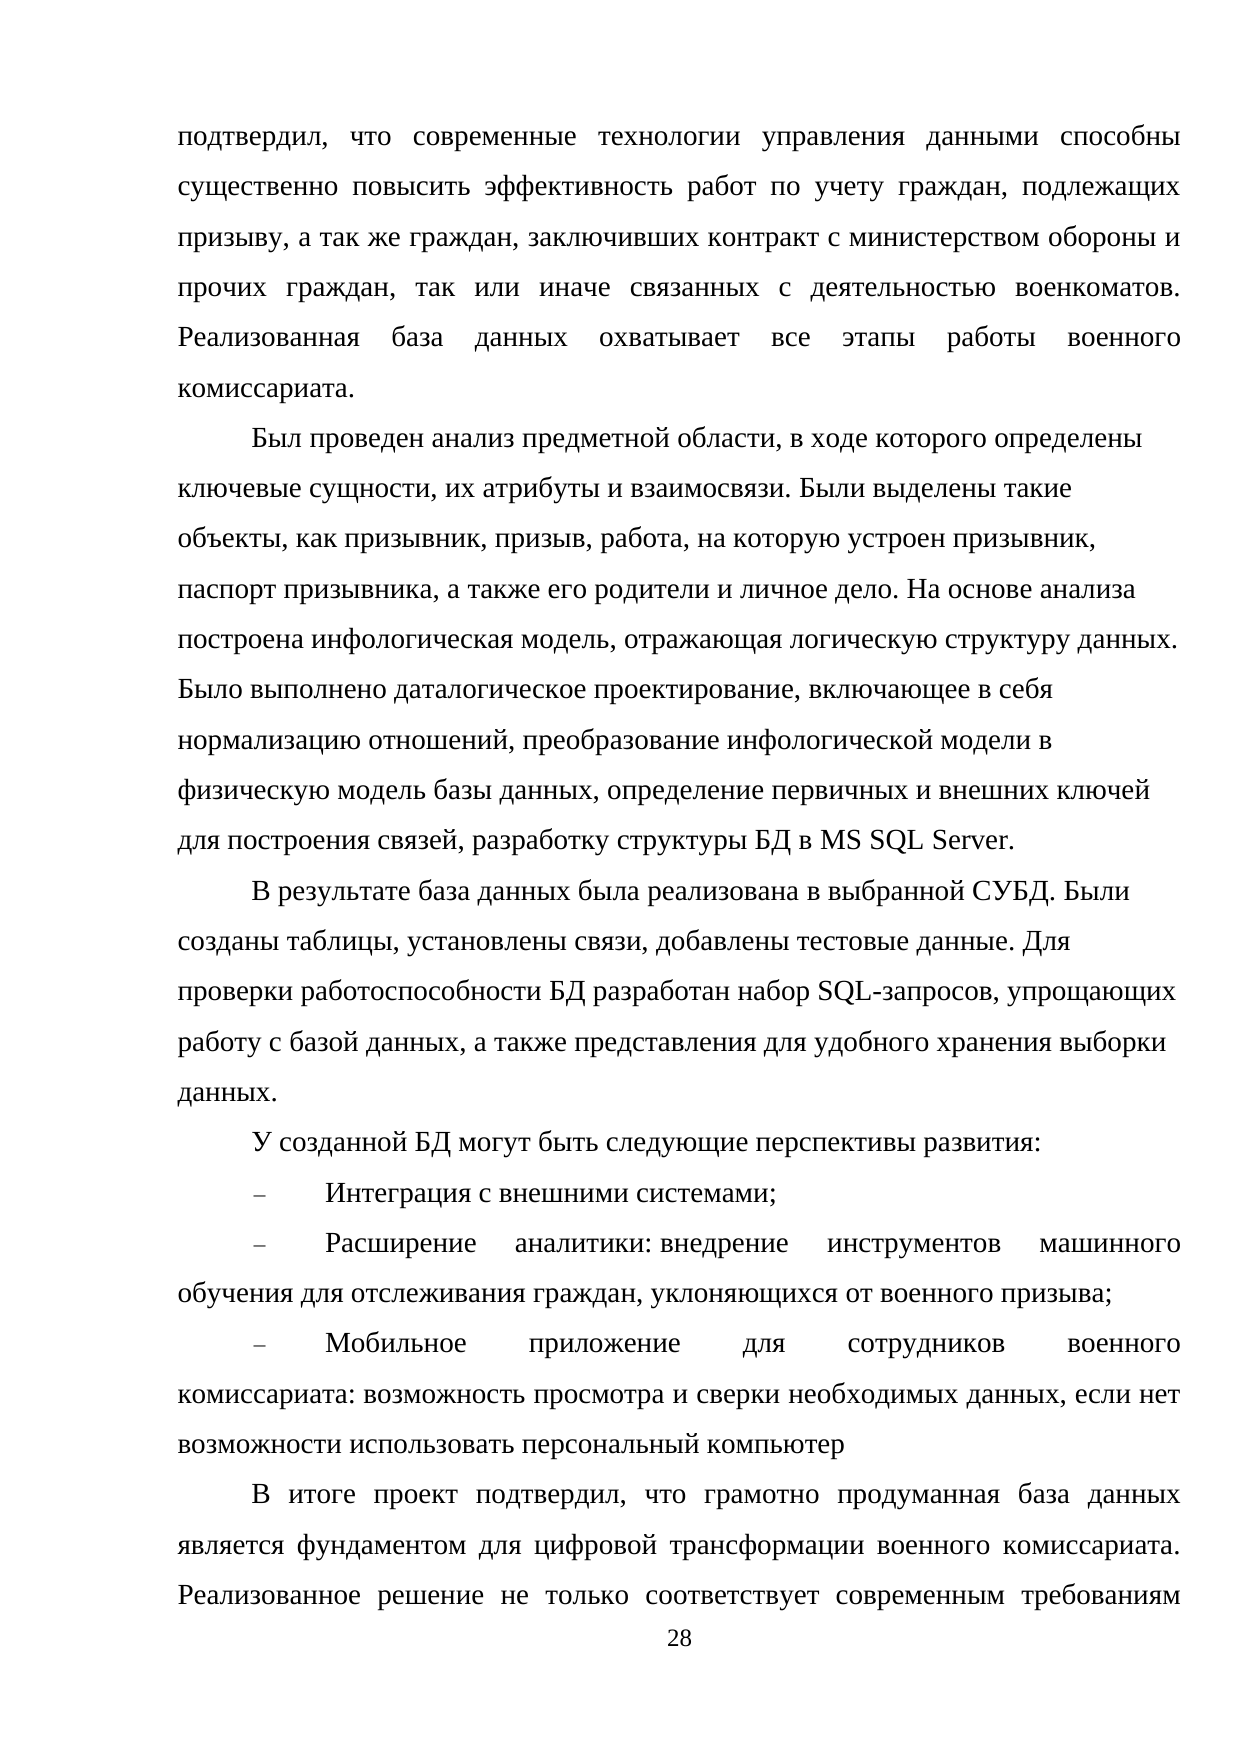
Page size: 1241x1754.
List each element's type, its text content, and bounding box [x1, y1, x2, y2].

text Был проведен анализ предметной области, в ходе которого определены ключевые сущности, их атрибуты и взаимосвязи. Были выделены такие объекты, как призывник, призыв, работа, на которую устроен призывник, паспорт призывника, а также его родители и личное дело. На основе анализа построена инфологическая модель, отражающая логическую структуру данных. Было выполнено даталогическое проектирование, включающее в себя нормализацию отношений, преобразование инфологической модели в физическую модель базы данных, определение первичных и внешних ключей для построения связей, разработку структуры БД в MS SQL Server. [177, 420, 1181, 856]
text В итоге проект подтвердил, что грамотно продуманная база данных является фундаментом для цифровой трансформации военного комиссариата. Реализованное решение не только соответствует современным требованиям [177, 1477, 1181, 1611]
list У созданной БД могут быть следующие перспективы развития: [251, 1124, 1181, 1158]
list Расширение аналитики: внедрение инструментов машинного обучения для отслеживания граждан, уклоняющихся от военного призыва; [177, 1225, 1181, 1309]
list Интеграция с внешними системами; [177, 1175, 1181, 1208]
text подтвердил, что современные технологии управления данными способны существенно повысить эффективность работ по учету граждан, подлежащих призыву, а так же граждан, заключивших контракт с министерством обороны и прочих граждан, так или иначе связанных с деятельностью военкоматов. Реализованная база данных охватывает все этапы работы военного комиссариата. [177, 118, 1181, 403]
text В результате база данных была реализована в выбранной СУБД. Были созданы таблицы, установлены связи, добавлены тестовые данные. Для проверки работоспособности БД разработан набор SQL-запросов, упрощающих работу с базой данных, а также представления для удобного хранения выборки данных. [177, 873, 1181, 1108]
list Мобильное приложение для сотрудников военного комиссариата: возможность просмотра и сверки необходимых данных, если нет возможности использовать персональный компьютер [177, 1326, 1181, 1460]
